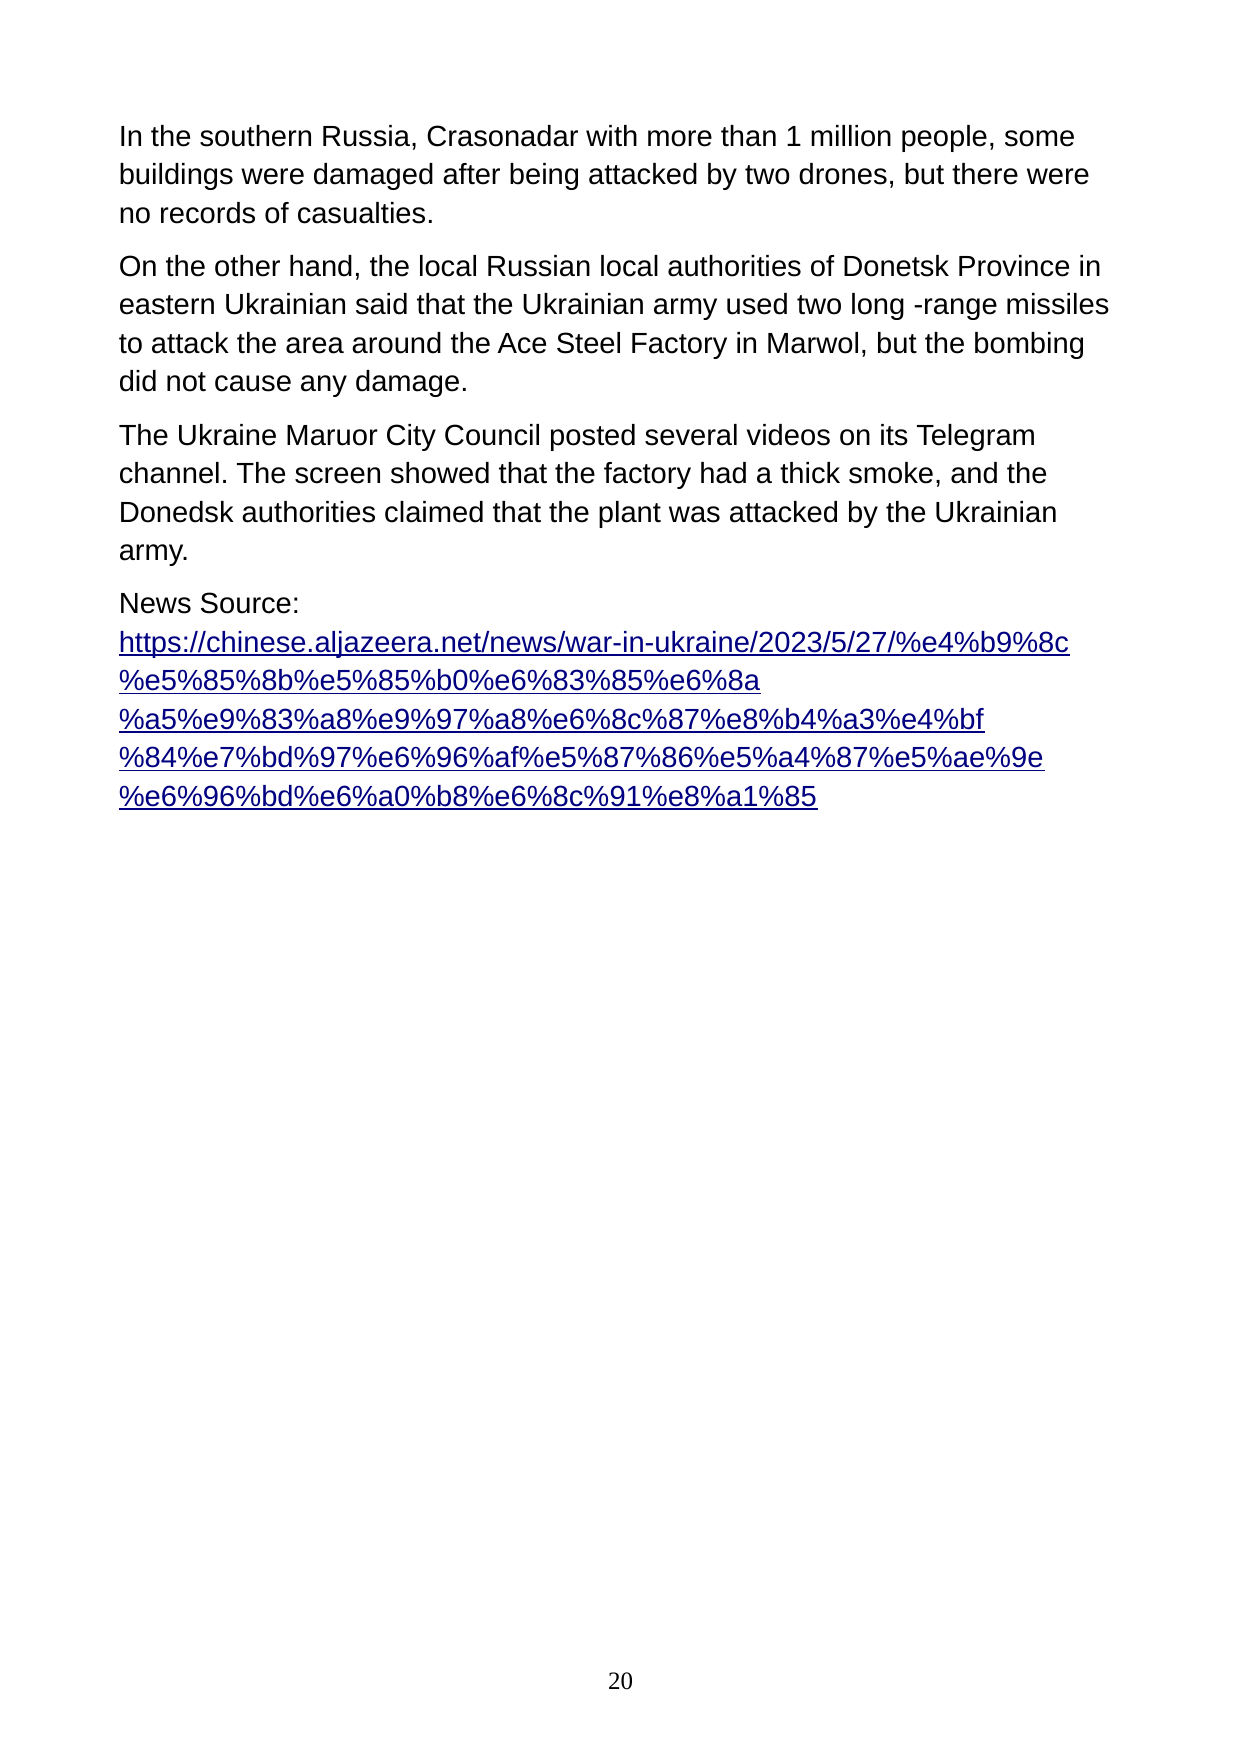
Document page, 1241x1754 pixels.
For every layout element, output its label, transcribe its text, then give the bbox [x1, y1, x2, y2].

text In the southern Russia, Crasonadar with more than 1 million people, some buildings were damaged after being attacked by two drones, but there were no records of casualties. [118, 118, 1122, 229]
text The Ukraine Maruor City Council posted several videos on its Telegram channel. The screen showed that the factory had a thick smoke, and the Donedsk authorities claimed that the plant was attacked by the Ukrainian army. [118, 417, 1122, 567]
text News Source: https://chinese.aljazeera.net/news/war-in-ukraine/2023/5/27/%e4%b9%8c%e5%85%8b%e5%85%b0%e6%83%85%e6%8a%a5%e9%83%a8%e9%97%a8%e6%8c%87%e8%b4%a3%e4%bf%84%e7%bd%97%e6%96%af%e5%87%86%e5%a4%87%e5%ae%9e%e6%96%bd%e6%a0%b8%e6%8c%91%e8%a1%85 [118, 586, 1122, 812]
text On the other hand, the local Russian local authorities of Donetsk Province in eastern Ukrainian said that the Ukrainian army used two long -range missiles to attack the area around the Ace Steel Factory in Marwol, but the bombing did not cause any damage. [118, 249, 1122, 398]
